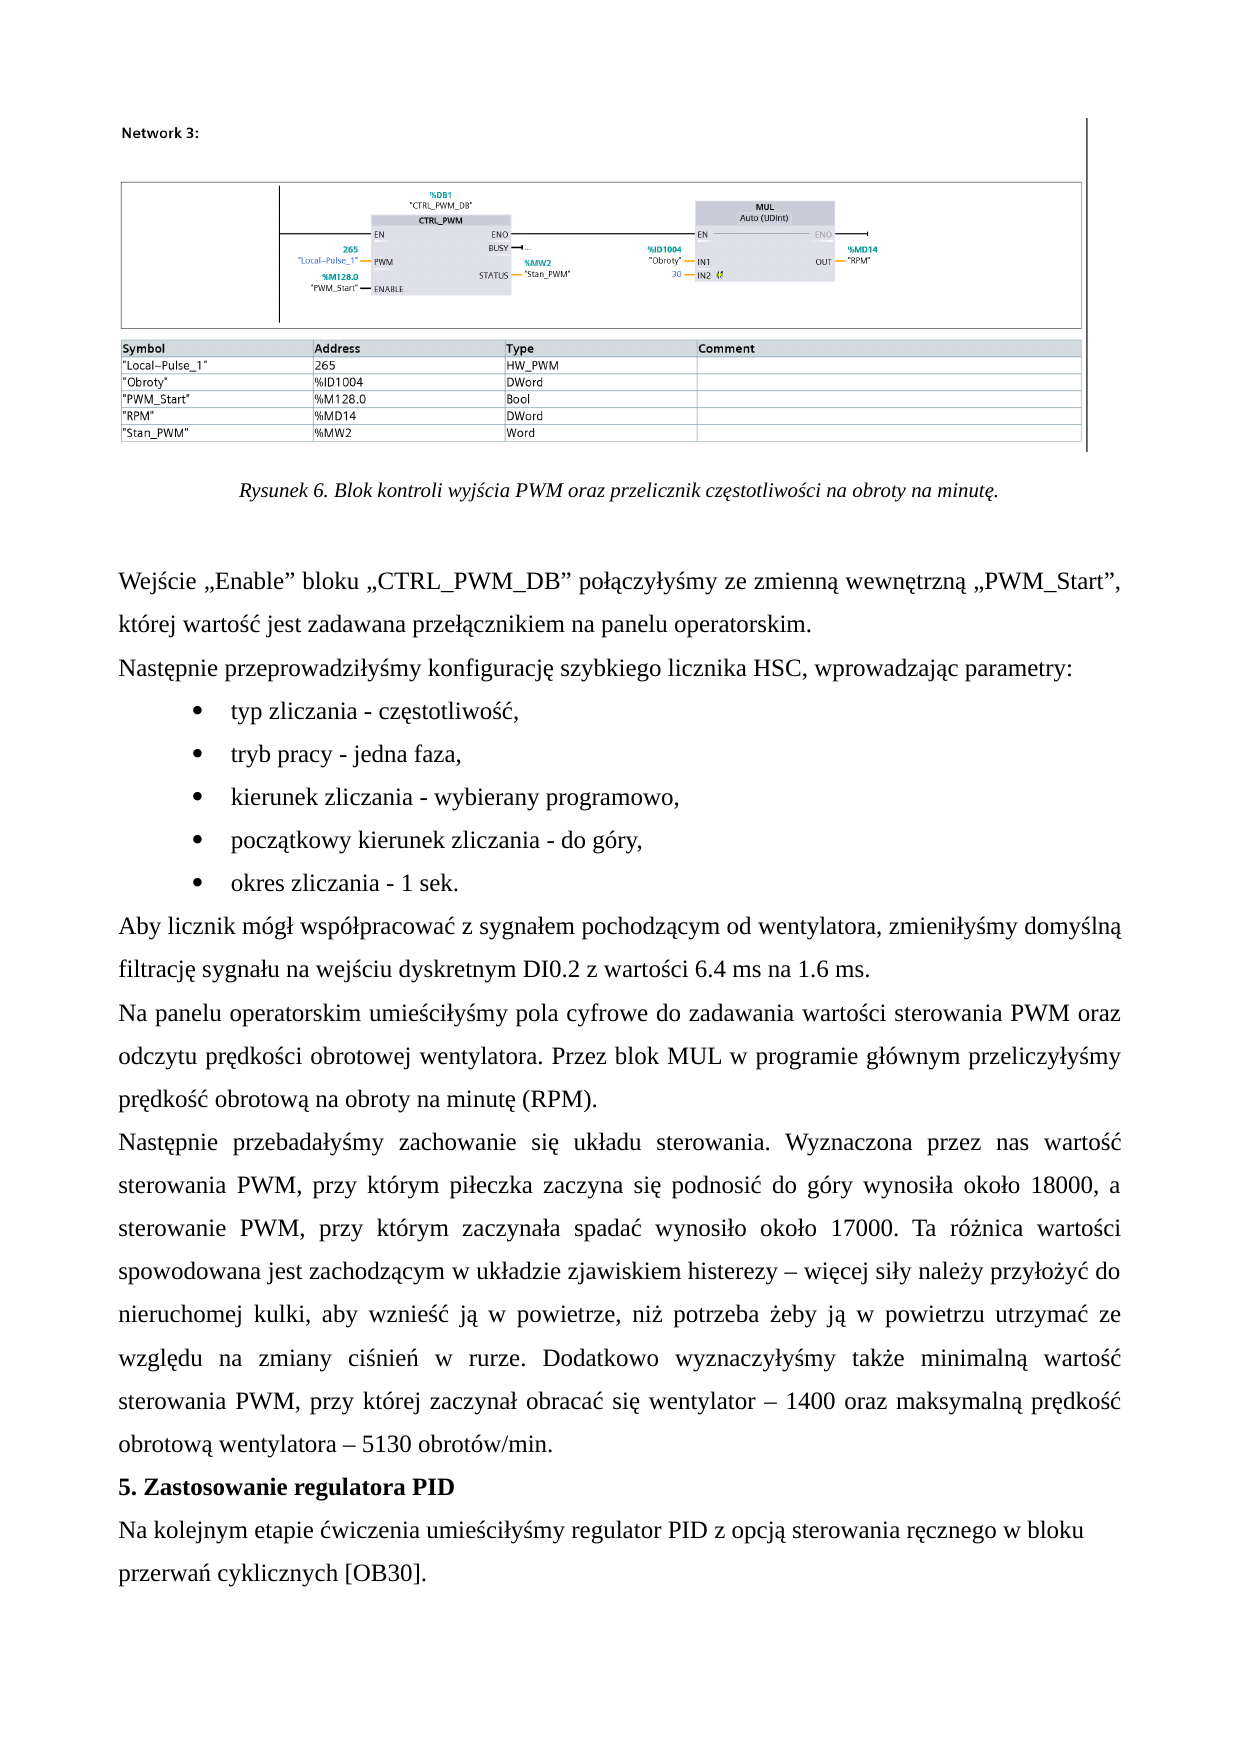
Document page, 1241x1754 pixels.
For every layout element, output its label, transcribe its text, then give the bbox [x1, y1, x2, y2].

list początkowy kierunek zliczania - do góry, [193, 825, 1122, 854]
text Wejście „Enable” bloku „CTRL_PWM_DB” połączyłyśmy ze zmienną wewnętrzną „PWM_Start”, której wartość jest zadawana przełącznikiem na panelu operatorskim. [118, 566, 1122, 638]
list typ zliczania - częstotliwość, [193, 696, 1122, 724]
list tryb pracy - jedna faza, [193, 739, 1122, 768]
text Aby licznik mógł współpracować z sygnałem pochodzącym od wentylatora, zmieniłyśmy domyślną filtrację sygnału na wejściu dyskretnym DI0.2 z wartości 6.4 ms na 1.6 ms. [118, 911, 1122, 983]
text Na kolejnym etapie ćwiczenia umieściłyśmy regulator PID z opcją sterowania ręcznego w bloku przerwań cyklicznych [OB30]. [118, 1515, 1122, 1587]
text Następnie przeprowadziłyśmy konfigurację szybkiego licznika HSC, wprowadzając parametry: [118, 653, 1122, 681]
list kierunek zliczania - wybierany programowo, [193, 782, 1122, 811]
list okres zliczania - 1 sek. [193, 868, 1122, 897]
text Rysunek 6. Blok kontroli wyjścia PWM oraz przelicznik częstotliwości na obroty na minutę. [118, 478, 1122, 502]
text Na panelu operatorskim umieściłyśmy pola cyfrowe do zadawania wartości sterowania PWM oraz odczytu prędkości obrotowej wentylatora. Przez blok MUL w programie głównym przeliczyłyśmy prędkość obrotową na obroty na minutę (RPM). [118, 998, 1122, 1113]
text 5. Zastosowanie regulatora PID [118, 1472, 1122, 1501]
text Następnie przebadałyśmy zachowanie się układu sterowania. Wyznaczona przez nas wartość sterowania PWM, przy którym piłeczka zaczyna się podnosić do góry wynosiła około 18000, a sterowanie PWM, przy którym zaczynała spadać wynosiło około 17000. Ta różnica wartości spowodowana jest zachodzącym w układzie zjawiskiem histerezy – więcej siły należy przyłożyć do nieruchomej kulki, aby wznieść ją w powietrze, niż potrzeba żeby ją w powietrzu utrzymać ze względu na zmiany ciśnień w rurze. Dodatkowo wyznaczyłyśmy także minimalną wartość sterowania PWM, przy której zaczynał obracać się wentylator – 1400 oraz maksymalną prędkość obrotową wentylatora – 5130 obrotów/min. [118, 1127, 1122, 1458]
